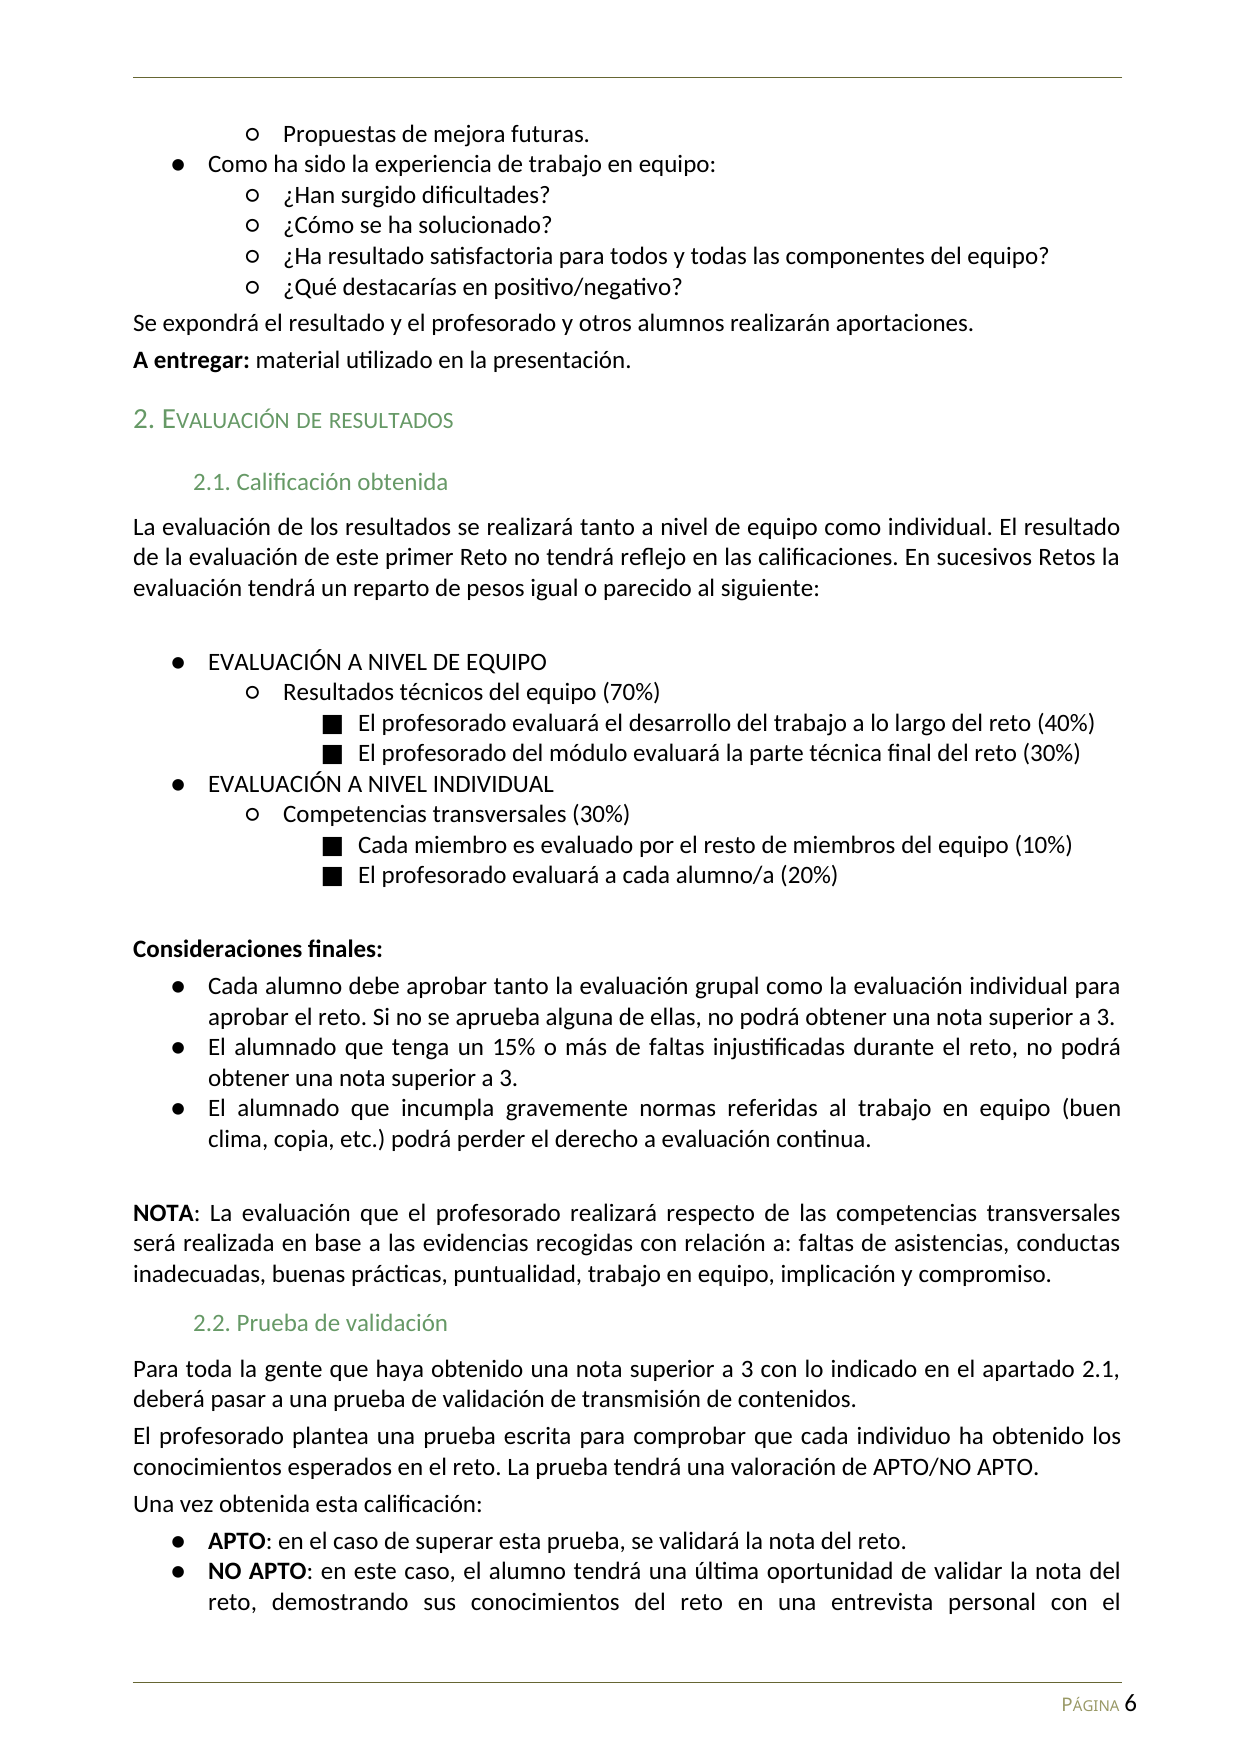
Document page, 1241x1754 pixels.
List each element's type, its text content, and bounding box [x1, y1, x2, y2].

list Como ha sido la experiencia de trabajo en equipo: [170, 148, 1122, 179]
list El alumnado que incumpla gravemente normas referidas al trabajo en equipo (buen clima, copia, etc.) podrá perder el derecho a evaluación continua. [170, 1093, 1122, 1154]
text La evaluación de los resultados se realizará tanto a nivel de equipo como individual. El resultado de la evaluación de este primer Reto no tendrá reflejo en las calificaciones. En sucesivos Retos la evaluación tendrá un reparto de pesos igual o parecido al siguiente: [133, 511, 1122, 602]
text NOTA: La evaluación que el profesorado realizará respecto de las competencias transversales será realizada en base a las evidencias recogidas con relación a: faltas de asistencias, conductas inadecuadas, buenas prácticas, puntualidad, trabajo en equipo, implicación y compromiso. [133, 1197, 1122, 1289]
text Para toda la gente que haya obtenido una nota superior a 3 con lo indicado en el apartado 2.1, deberá pasar a una prueba de validación de transmisión de contenidos. [133, 1353, 1122, 1414]
list Propuestas de mejora futuras. [245, 118, 1122, 148]
list Resultados técnicos del equipo (70%) [245, 676, 1122, 707]
list Competencias transversales (30%) [245, 798, 1122, 829]
list EVALUACIÓN A NIVEL DE EQUIPO [170, 646, 1122, 676]
text Una vez obtenida esta calificación: [133, 1488, 1122, 1518]
list APTO: en el caso de superar esta prueba, se validará la nota del reto. [170, 1525, 1122, 1555]
list NO APTO: en este caso, el alumno tendrá una última oportunidad de validar la nota del reto, demostrando sus conocimientos del reto en una entrevista personal con el [170, 1555, 1122, 1616]
list El profesorado evaluará a cada alumno/a (20%) [320, 859, 1122, 890]
list El alumnado que tenga un 15% o más de faltas injustificadas durante el reto, no podrá obtener una nota superior a 3. [170, 1032, 1122, 1093]
list EVALUACIÓN A NIVEL INDIVIDUAL [170, 768, 1122, 798]
list ¿Ha resultado satisfactoria para todos y todas las componentes del equipo? [245, 240, 1122, 271]
list ¿Han surgido dificultades? [245, 179, 1122, 209]
list ¿Cómo se ha solucionado? [245, 209, 1122, 240]
text A entregar: material utilizado en la presentación. [133, 344, 1122, 375]
list El profesorado del módulo evaluará la parte técnica final del reto (30%) [320, 737, 1122, 768]
text El profesorado plantea una prueba escrita para comprobar que cada individuo ha obtenido los conocimientos esperados en el reto. La prueba tendrá una valoración de APTO/NO APTO. [133, 1420, 1122, 1481]
text Se expondrá el resultado y el profesorado y otros alumnos realizarán aportaciones. [133, 308, 1122, 338]
list Cada alumno debe aprobar tanto la evaluación grupal como la evaluación individual para aprobar el reto. Si no se aprueba alguna de ellas, no podrá obtener una nota superior a 3. [170, 971, 1122, 1032]
list Cada miembro es evaluado por el resto de miembros del equipo (10%) [320, 829, 1122, 859]
subtitle 2.2. Prueba de validación [193, 1307, 1122, 1338]
list ¿Qué destacarías en positivo/negativo? [245, 271, 1122, 301]
subtitle 2.1. Calificación obtenida [193, 466, 1122, 496]
subtitle 2. Evaluación de resultados [133, 400, 1122, 436]
list El profesorado evaluará el desarrollo del trabajo a lo largo del reto (40%) [320, 707, 1122, 737]
text Consideraciones finales: [133, 933, 1122, 964]
